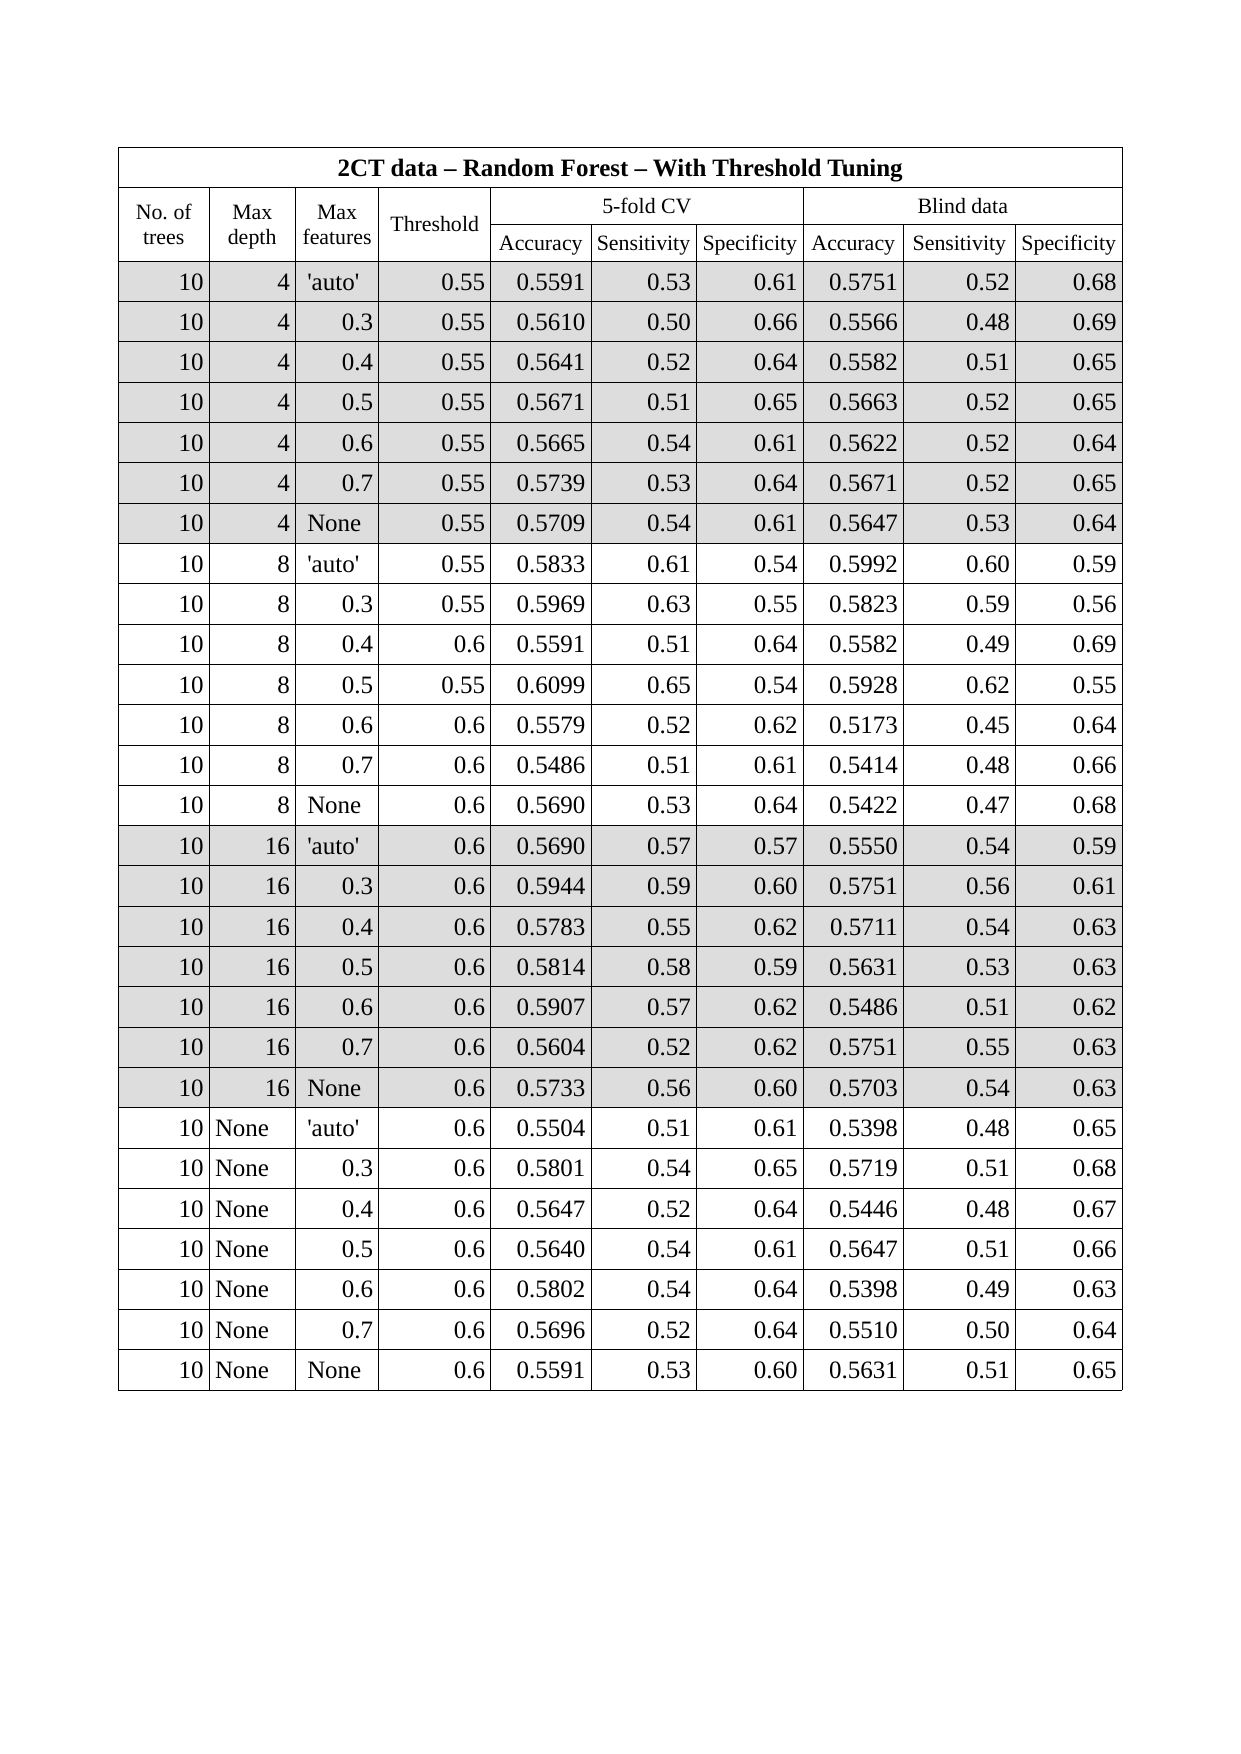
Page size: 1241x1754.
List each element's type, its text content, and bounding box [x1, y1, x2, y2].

table_cell 0.3 [296, 584, 378, 623]
table_cell 0.5833 [491, 544, 591, 583]
table_cell 0.64 [1016, 423, 1122, 462]
table_cell 10 [119, 786, 209, 825]
table_cell 0.65 [697, 1149, 803, 1188]
table_cell 4 [210, 463, 295, 503]
table_cell 0.3 [296, 302, 378, 341]
table_cell 0.54 [592, 1149, 696, 1188]
table_cell None [210, 1149, 295, 1188]
table_cell 0.6 [379, 1068, 490, 1107]
table_cell 0.5398 [804, 1108, 903, 1148]
table_cell 0.5422 [804, 786, 903, 825]
table_cell 0.64 [697, 1310, 803, 1349]
table_cell 8 [210, 705, 295, 744]
table_cell 0.5783 [491, 907, 591, 946]
table_cell 0.69 [1016, 302, 1122, 341]
table_cell 0.61 [697, 746, 803, 785]
table_cell 0.55 [379, 383, 490, 422]
table_cell 0.5510 [804, 1310, 903, 1349]
table_cell 0.51 [592, 625, 696, 664]
table_cell 0.57 [592, 826, 696, 865]
table_cell 0.7 [296, 746, 378, 785]
table_cell 0.5665 [491, 423, 591, 462]
table_cell 0.61 [592, 544, 696, 583]
table_cell 10 [119, 1229, 209, 1268]
table_cell 10 [119, 262, 209, 301]
table_cell 0.60 [697, 1350, 803, 1389]
table_cell 0.6 [379, 1350, 490, 1389]
table_cell 0.56 [1016, 584, 1122, 623]
table_cell 0.48 [904, 1189, 1015, 1228]
table_cell 10 [119, 987, 209, 1027]
table_cell 'auto' [296, 826, 378, 865]
table_cell 0.5696 [491, 1310, 591, 1349]
table_cell 0.55 [379, 544, 490, 583]
table_cell 10 [119, 302, 209, 341]
table_cell 0.57 [697, 826, 803, 865]
table_cell 0.63 [1016, 1028, 1122, 1067]
table_cell 0.50 [592, 302, 696, 341]
table_cell 0.61 [697, 504, 803, 543]
table_cell 0.52 [592, 1310, 696, 1349]
table_cell 0.52 [592, 342, 696, 382]
table_cell 0.54 [697, 665, 803, 704]
table_cell 0.60 [904, 544, 1015, 583]
table_cell 0.6 [379, 987, 490, 1027]
table_cell 0.4 [296, 342, 378, 382]
table_cell 0.68 [1016, 262, 1122, 301]
table_cell 0.7 [296, 463, 378, 503]
table_cell 0.65 [1016, 463, 1122, 503]
table_cell 0.63 [1016, 1270, 1122, 1309]
table_cell 0.5641 [491, 342, 591, 382]
table_cell 10 [119, 746, 209, 785]
table_cell 4 [210, 504, 295, 543]
table_cell 0.5823 [804, 584, 903, 623]
table_cell 0.5 [296, 1229, 378, 1268]
table_cell 'auto' [296, 1108, 378, 1148]
table_cell 0.67 [1016, 1189, 1122, 1228]
table_cell 0.55 [904, 1028, 1015, 1067]
table_cell 0.68 [1016, 1149, 1122, 1188]
table_cell 0.63 [1016, 947, 1122, 986]
table_cell 0.51 [904, 1229, 1015, 1268]
table_cell 0.5591 [491, 625, 591, 664]
table_cell 0.69 [1016, 625, 1122, 664]
table_cell 10 [119, 947, 209, 986]
table_cell 10 [119, 625, 209, 664]
table_cell 0.4 [296, 907, 378, 946]
table_cell 0.56 [904, 866, 1015, 906]
table_cell 0.5814 [491, 947, 591, 986]
table_cell 10 [119, 907, 209, 946]
table_cell 0.6 [379, 907, 490, 946]
table_cell 0.5398 [804, 1270, 903, 1309]
table_cell Sensitivity [592, 225, 696, 261]
table_cell 0.59 [904, 584, 1015, 623]
table_cell 0.5173 [804, 705, 903, 744]
table_cell 0.53 [592, 262, 696, 301]
table_cell 0.52 [904, 383, 1015, 422]
table_cell 0.5622 [804, 423, 903, 462]
table_cell 4 [210, 302, 295, 341]
table_cell 0.5647 [491, 1189, 591, 1228]
table_cell None [210, 1108, 295, 1148]
table_cell Accuracy [804, 225, 903, 261]
table_cell None [210, 1270, 295, 1309]
table_cell 0.62 [904, 665, 1015, 704]
table_cell 0.56 [592, 1068, 696, 1107]
table_cell 0.61 [697, 1108, 803, 1148]
table_cell 0.62 [697, 987, 803, 1027]
table_cell 0.5647 [804, 504, 903, 543]
table_cell 10 [119, 342, 209, 382]
table_cell 10 [119, 1189, 209, 1228]
table_cell None [210, 1229, 295, 1268]
table_cell 0.6 [379, 705, 490, 744]
table_cell 0.5582 [804, 625, 903, 664]
table_cell 0.57 [592, 987, 696, 1027]
table_cell 0.6 [379, 866, 490, 906]
table_cell 0.5719 [804, 1149, 903, 1188]
table_cell 0.5751 [804, 262, 903, 301]
table_cell 'auto' [296, 262, 378, 301]
table_cell 0.64 [697, 625, 803, 664]
table_cell 0.6 [296, 705, 378, 744]
table_cell None [210, 1310, 295, 1349]
table_cell 0.64 [1016, 1310, 1122, 1349]
table_cell 0.48 [904, 1108, 1015, 1148]
table_cell 0.55 [592, 907, 696, 946]
table_cell 0.60 [697, 1068, 803, 1107]
table_cell 4 [210, 383, 295, 422]
table_cell 0.6 [379, 1229, 490, 1268]
table_cell 10 [119, 1028, 209, 1067]
table_cell 10 [119, 866, 209, 906]
table_cell 10 [119, 1149, 209, 1188]
table_cell 0.59 [1016, 544, 1122, 583]
table_cell 10 [119, 1068, 209, 1107]
table_cell 0.5751 [804, 1028, 903, 1067]
table_cell None [296, 1350, 378, 1389]
table_cell 0.55 [379, 342, 490, 382]
table_cell 10 [119, 665, 209, 704]
table_cell 0.5414 [804, 746, 903, 785]
table_cell 0.60 [697, 866, 803, 906]
table_cell 0.55 [1016, 665, 1122, 704]
table_cell 8 [210, 584, 295, 623]
table_cell 0.7 [296, 1310, 378, 1349]
table_cell 10 [119, 1270, 209, 1309]
table_cell 0.63 [592, 584, 696, 623]
table_cell 0.61 [697, 262, 803, 301]
table_cell 0.54 [592, 1270, 696, 1309]
table_cell 0.51 [592, 1108, 696, 1148]
table_cell 0.5640 [491, 1229, 591, 1268]
table_cell 10 [119, 826, 209, 865]
table_cell 0.4 [296, 625, 378, 664]
table_cell 8 [210, 544, 295, 583]
table_cell 0.54 [592, 504, 696, 543]
table_cell 4 [210, 342, 295, 382]
table_cell 10 [119, 705, 209, 744]
table_cell 0.5591 [491, 1350, 591, 1389]
table_cell 0.51 [592, 746, 696, 785]
table_cell None [296, 504, 378, 543]
table_cell None [210, 1189, 295, 1228]
table_cell 0.52 [592, 1189, 696, 1228]
table_cell 0.6 [296, 987, 378, 1027]
table_cell 0.65 [1016, 342, 1122, 382]
table_cell Accuracy [491, 225, 591, 261]
table_cell 4 [210, 423, 295, 462]
table_cell 0.3 [296, 866, 378, 906]
table_cell 0.5504 [491, 1108, 591, 1148]
table_cell 0.5801 [491, 1149, 591, 1188]
table_cell 16 [210, 1068, 295, 1107]
table_cell 0.5711 [804, 907, 903, 946]
table_cell 0.59 [1016, 826, 1122, 865]
table_cell 0.66 [1016, 746, 1122, 785]
table_cell 0.6 [379, 625, 490, 664]
table_cell 0.6 [379, 1270, 490, 1309]
table_cell 0.5486 [804, 987, 903, 1027]
table_cell 0.5566 [804, 302, 903, 341]
table_cell 0.6 [379, 746, 490, 785]
table_cell 0.5733 [491, 1068, 591, 1107]
table_cell 0.5802 [491, 1270, 591, 1309]
table_cell None [296, 786, 378, 825]
table_cell 0.64 [1016, 504, 1122, 543]
table_cell 0.53 [592, 1350, 696, 1389]
table_cell 0.5550 [804, 826, 903, 865]
table_cell 0.55 [379, 262, 490, 301]
table_cell 0.5969 [491, 584, 591, 623]
table_cell 0.5690 [491, 786, 591, 825]
table_cell 0.47 [904, 786, 1015, 825]
table_cell 0.53 [904, 504, 1015, 543]
table_cell Max depth [210, 188, 295, 261]
table_cell 0.6 [379, 826, 490, 865]
table_cell Specificity [1016, 225, 1122, 261]
table_cell 0.55 [379, 302, 490, 341]
table_cell 0.6 [379, 1028, 490, 1067]
table_cell 0.63 [1016, 1068, 1122, 1107]
table_cell 10 [119, 1350, 209, 1389]
table_cell 0.53 [592, 463, 696, 503]
table_cell 0.6 [379, 1149, 490, 1188]
table_cell 0.5907 [491, 987, 591, 1027]
table_cell None [296, 1068, 378, 1107]
table_cell 0.65 [1016, 1350, 1122, 1389]
table_cell 8 [210, 625, 295, 664]
table_cell 0.61 [697, 1229, 803, 1268]
table_cell 0.5647 [804, 1229, 903, 1268]
table_cell 0.5446 [804, 1189, 903, 1228]
table_cell 0.45 [904, 705, 1015, 744]
table_cell 5-fold CV [491, 188, 803, 224]
table_cell 0.5739 [491, 463, 591, 503]
table_cell 0.49 [904, 1270, 1015, 1309]
table_cell 10 [119, 383, 209, 422]
table_cell 0.52 [592, 1028, 696, 1067]
table_cell 0.5 [296, 665, 378, 704]
table_cell 0.62 [697, 907, 803, 946]
table_cell 0.7 [296, 1028, 378, 1067]
table_cell 0.53 [592, 786, 696, 825]
table_cell 0.51 [592, 383, 696, 422]
table_cell 0.51 [904, 987, 1015, 1027]
table_cell 8 [210, 786, 295, 825]
table_cell Specificity [697, 225, 803, 261]
table_cell Threshold [379, 188, 490, 261]
table_cell 0.62 [697, 705, 803, 744]
table_cell 0.5582 [804, 342, 903, 382]
table_cell 0.48 [904, 746, 1015, 785]
table_cell 0.6099 [491, 665, 591, 704]
table_cell 4 [210, 262, 295, 301]
table_cell 8 [210, 746, 295, 785]
table_cell 0.4 [296, 1189, 378, 1228]
table_cell 0.58 [592, 947, 696, 986]
table_cell 0.68 [1016, 786, 1122, 825]
table_cell 0.62 [697, 1028, 803, 1067]
table_cell 0.5671 [491, 383, 591, 422]
table_cell 0.5 [296, 383, 378, 422]
table_cell 0.55 [379, 584, 490, 623]
table_cell 0.5944 [491, 866, 591, 906]
table_cell 0.51 [904, 1149, 1015, 1188]
table_cell 'auto' [296, 544, 378, 583]
table_cell 0.59 [592, 866, 696, 906]
table_cell 0.55 [379, 665, 490, 704]
table_cell 0.53 [904, 947, 1015, 986]
table_cell 0.65 [1016, 383, 1122, 422]
table_cell 0.65 [592, 665, 696, 704]
table_cell 0.6 [296, 423, 378, 462]
table_cell 16 [210, 866, 295, 906]
table_cell 0.6 [379, 1108, 490, 1148]
table_cell 0.5663 [804, 383, 903, 422]
table_cell 0.54 [592, 423, 696, 462]
table_cell 0.5703 [804, 1068, 903, 1107]
table_cell 10 [119, 544, 209, 583]
table_cell 0.50 [904, 1310, 1015, 1349]
table_cell 0.54 [697, 544, 803, 583]
table_cell Max features [296, 188, 378, 261]
table_cell 0.55 [697, 584, 803, 623]
table_cell 10 [119, 584, 209, 623]
table_cell 0.5690 [491, 826, 591, 865]
table_cell 0.6 [379, 1189, 490, 1228]
table_cell 16 [210, 987, 295, 1027]
table_cell 0.55 [379, 504, 490, 543]
table_cell 0.51 [904, 342, 1015, 382]
table_cell 0.51 [904, 1350, 1015, 1389]
table_cell 0.64 [1016, 705, 1122, 744]
table_cell 0.6 [379, 786, 490, 825]
table_cell 0.6 [296, 1270, 378, 1309]
table_cell 0.62 [1016, 987, 1122, 1027]
table_cell 0.5610 [491, 302, 591, 341]
table_cell 0.61 [697, 423, 803, 462]
table_cell 0.5579 [491, 705, 591, 744]
table_cell 8 [210, 665, 295, 704]
table_cell 16 [210, 907, 295, 946]
table_cell 0.52 [904, 262, 1015, 301]
table_cell 10 [119, 504, 209, 543]
table_cell 0.52 [592, 705, 696, 744]
table_cell 0.64 [697, 463, 803, 503]
table_cell 10 [119, 1310, 209, 1349]
table_cell 0.5751 [804, 866, 903, 906]
table_cell 0.6 [379, 1310, 490, 1349]
table_cell 0.5 [296, 947, 378, 986]
table_cell 0.5486 [491, 746, 591, 785]
table_cell 0.52 [904, 463, 1015, 503]
table_cell 0.52 [904, 423, 1015, 462]
table_cell 10 [119, 1108, 209, 1148]
table_cell 16 [210, 826, 295, 865]
table_cell Sensitivity [904, 225, 1015, 261]
table_cell 10 [119, 463, 209, 503]
table_header 2CT data – Random Forest – With Threshold Tuning [119, 148, 1122, 187]
table_cell 0.48 [904, 302, 1015, 341]
table_cell 0.5671 [804, 463, 903, 503]
table_cell 16 [210, 947, 295, 986]
table_cell 0.49 [904, 625, 1015, 664]
table_cell 0.5928 [804, 665, 903, 704]
table_cell 0.3 [296, 1149, 378, 1188]
table_cell 16 [210, 1028, 295, 1067]
table_cell 0.6 [379, 947, 490, 986]
table_cell 0.64 [697, 786, 803, 825]
table_cell 0.55 [379, 463, 490, 503]
table_cell No. of trees [119, 188, 209, 261]
table_cell 0.55 [379, 423, 490, 462]
table_cell 0.5631 [804, 1350, 903, 1389]
table_cell 0.54 [904, 1068, 1015, 1107]
table_cell 0.5591 [491, 262, 591, 301]
table_cell 10 [119, 423, 209, 462]
table_cell 0.65 [1016, 1108, 1122, 1148]
table_cell 0.63 [1016, 907, 1122, 946]
table_cell 0.5992 [804, 544, 903, 583]
table_cell None [210, 1350, 295, 1389]
table_cell 0.5709 [491, 504, 591, 543]
table_cell 0.54 [592, 1229, 696, 1268]
table_cell 0.5631 [804, 947, 903, 986]
table_cell 0.64 [697, 342, 803, 382]
table_cell 0.59 [697, 947, 803, 986]
table_cell Blind data [804, 188, 1122, 224]
table_cell 0.66 [697, 302, 803, 341]
table_cell 0.64 [697, 1270, 803, 1309]
table_cell 0.65 [697, 383, 803, 422]
table_cell 0.54 [904, 907, 1015, 946]
table_cell 0.66 [1016, 1229, 1122, 1268]
table_cell 0.64 [697, 1189, 803, 1228]
table_cell 0.5604 [491, 1028, 591, 1067]
table_cell 0.54 [904, 826, 1015, 865]
table_cell 0.61 [1016, 866, 1122, 906]
